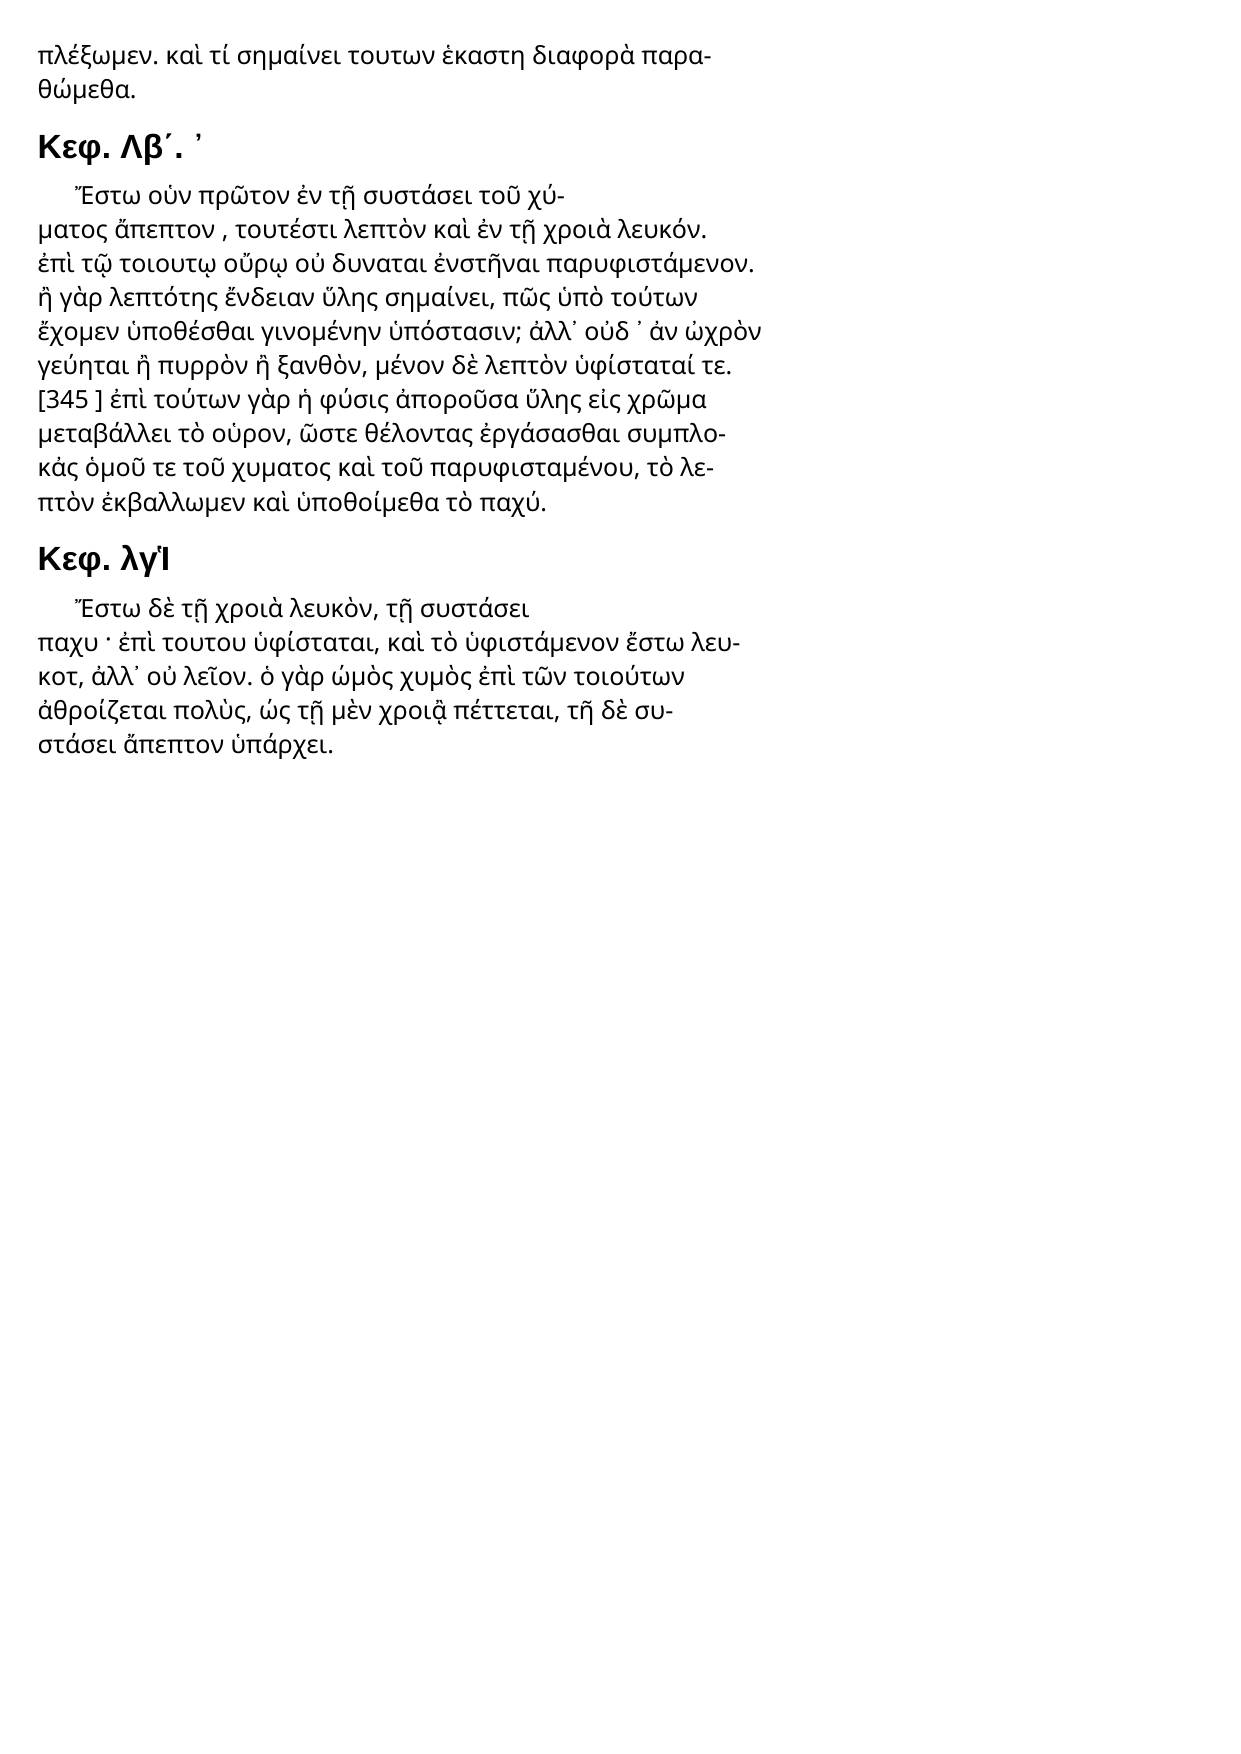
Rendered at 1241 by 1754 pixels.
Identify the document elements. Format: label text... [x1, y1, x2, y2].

text πλέξωμεν. καὶ τί σημαίνει τουτων ἑκαστη διαφορὰ παρα- θώμεθα. [37, 37, 1203, 106]
subtitle Κεφ. λγἹ [37, 539, 1203, 578]
subtitle Κεφ. Λβ΄. ᾽ [37, 126, 1203, 165]
text Ἔστω οὑν πρῶτον ἐν τῇ συστάσει τοῦ χύ- ματος ἄπεπτον , τουτέστι λεπτὸν καὶ ἐν τῇ χροιὰ λευκόν. ἐπὶ τῷ τοιουτῳ οὔρῳ οὐ δυναται ἐνστῆναι παρυφιστάμενον. ἢ γὰρ λεπτότης ἔνδειαν ὕλης σημαίνει, πῶς ὑπὸ τούτων ἔχομεν ὑποθέσθαι γινομένην ὑπόστασιν; ἀλλ᾽ οὐδ ᾽ ἀν ὠχρὸν γεύηται ἢ πυρρὸν ἢ ξανθὸν, μένον δὲ λεπτὸν ὑφίσταταί τε. [345 ] ἐπὶ τούτων γὰρ ἡ φύσις ἀποροῦσα ὕλης εἰς χρῶμα μεταβάλλει τὸ οὑρον, ῶστε θέλοντας ἐργάσασθαι συμπλο- κἀς ὁμοῦ τε τοῦ χυματος καὶ τοῦ παρυφισταμένου, τὸ λε- πτὸν ἐκβαλλωμεν καὶ ὑποθοίμεθα τὸ παχύ. [37, 178, 1203, 518]
text Ἔστω δὲ τῇ χροιὰ λευκὸν, τῇ συστάσει παχυ · ἐπὶ τουτου ὑφίσταται, καὶ τὸ ὑφιστάμενον ἔστω λευ- κοτ, ἀλλ᾽ οὐ λεῖον. ὁ γὰρ ώμὸς χυμὸς ἐπὶ τῶν τοιούτων ἀθροίζεται πολὺς, ώς τῇ μὲν χροιᾂ πέττεται, τῆ δὲ συ- στάσει ἄπεπτον ὑπάρχει. [37, 590, 1203, 761]
